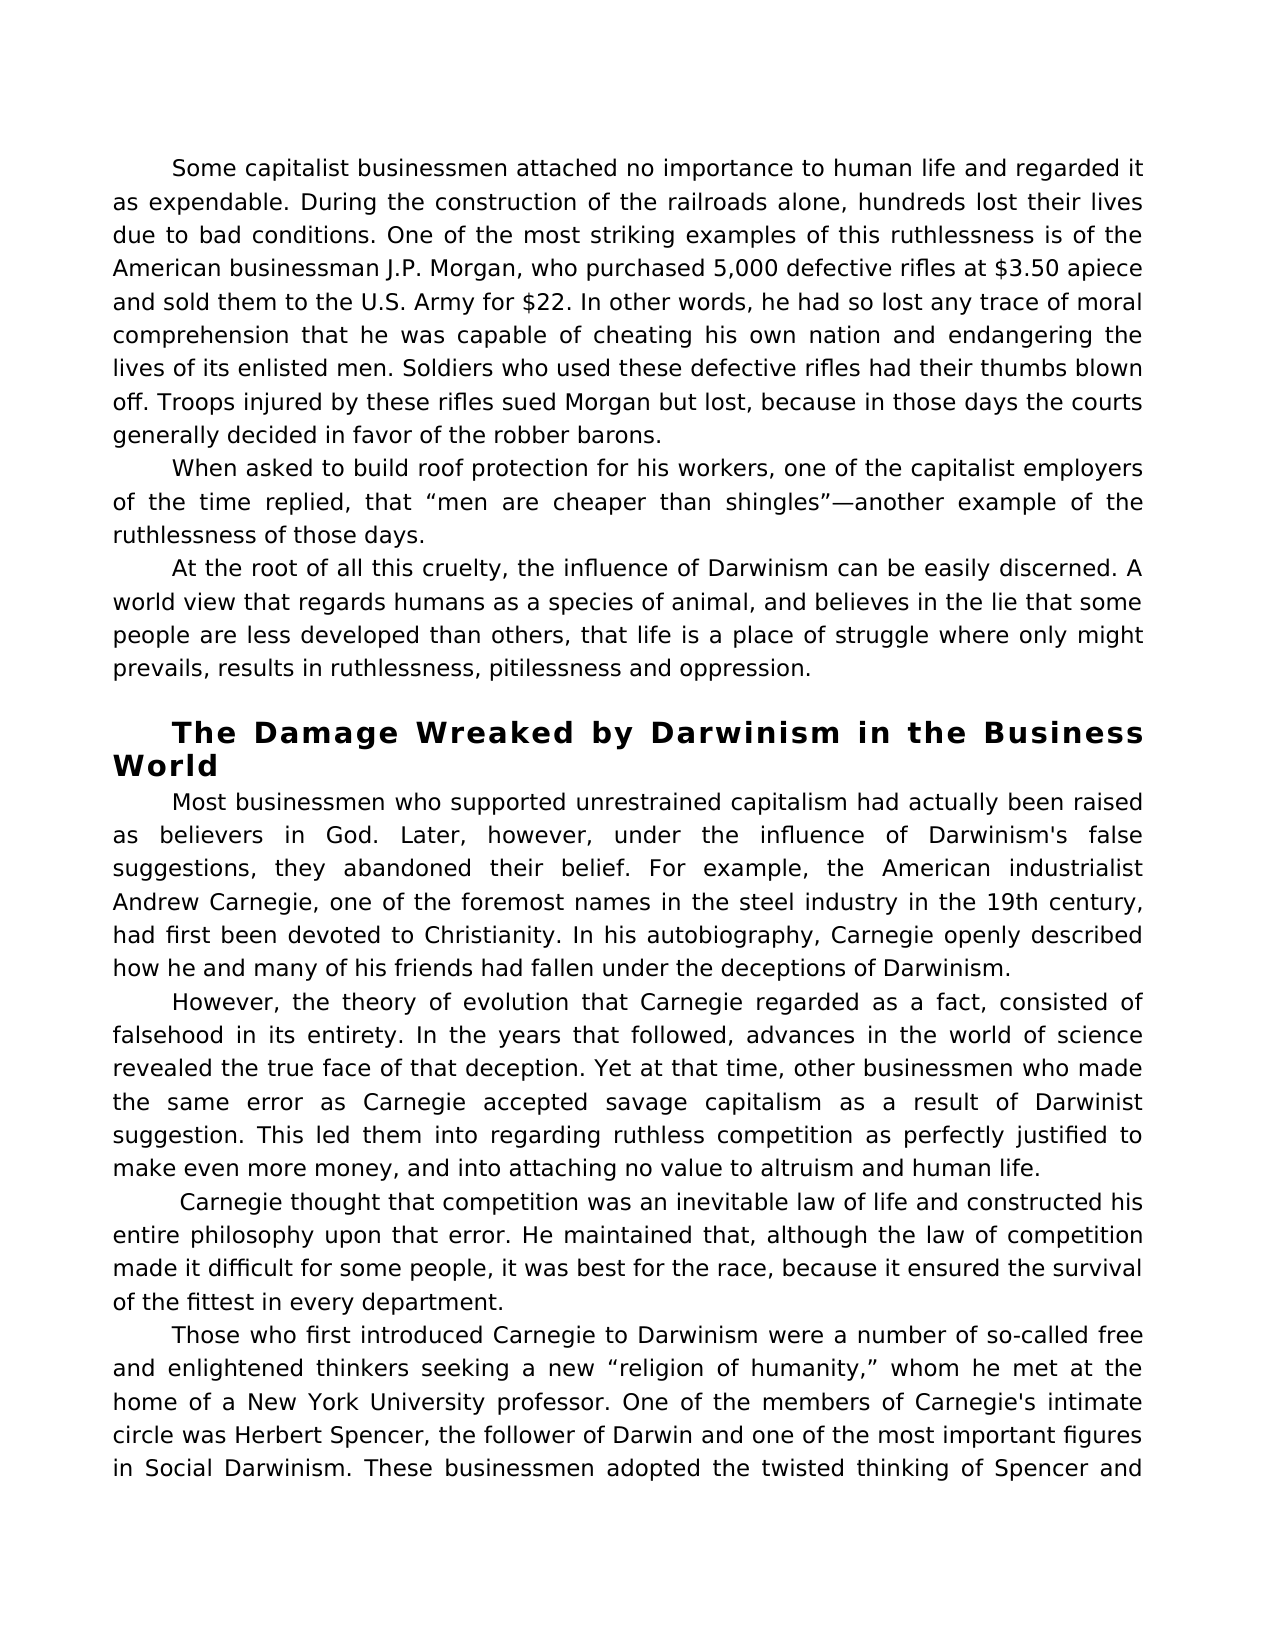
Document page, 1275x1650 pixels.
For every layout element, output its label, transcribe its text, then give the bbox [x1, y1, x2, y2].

text When asked to build roof protection for his workers, one of the capitalist employers of the time replied, that “men are cheaper than shingles”—another example of the ruthlessness of those days. [112, 450, 1145, 550]
text Carnegie thought that competition was an inevitable law of life and constructed his entire philosophy upon that error. He maintained that, although the law of competition made it difficult for some people, it was best for the race, because it ensured the survival of the fittest in every department. [112, 1183, 1145, 1317]
text Most businessmen who supported unrestrained capitalism had actually been raised as believers in God. Later, however, under the influence of Darwinism's false suggestions, they abandoned their belief. For example, the American industrialist Andrew Carnegie, one of the foremost names in the steel industry in the 19th century, had first been devoted to Christianity. In his autobiography, Carnegie openly described how he and many of his friends had fallen under the deceptions of Darwinism. [112, 783, 1145, 983]
text However, the theory of evolution that Carnegie regarded as a fact, consisted of falsehood in its entirety. In the years that followed, advances in the world of science revealed the true face of that deception. Yet at that time, other businessmen who made the same error as Carnegie accepted savage capitalism as a result of Darwinist suggestion. This led them into regarding ruthless competition as perfectly justified to make even more money, and into attaching no value to altruism and human life. [112, 983, 1145, 1183]
text Those who first introduced Carnegie to Darwinism were a number of so-called free and enlightened thinkers seeking a new “religion of humanity,” whom he met at the home of a New York University professor. One of the members of Carnegie's intimate circle was Herbert Spencer, the follower of Darwin and one of the most important figures in Social Darwinism. These businessmen adopted the twisted thinking of Spencer and [112, 1317, 1145, 1483]
text At the root of all this cruelty, the influence of Darwinism can be easily discerned. A world view that regards humans as a species of animal, and believes in the lie that some people are less developed than others, that life is a place of struggle where only might prevails, results in ruthlessness, pitilessness and oppression. [112, 550, 1145, 683]
text The Damage Wreaked by Darwinism in the Business World [112, 717, 1145, 783]
text Some capitalist businessmen attached no importance to human life and regarded it as expendable. During the construction of the railroads alone, hundreds lost their lives due to bad conditions. One of the most striking examples of this ruthlessness is of the American businessman J.P. Morgan, who purchased 5,000 defective rifles at $3.50 apiece and sold them to the U.S. Army for $22. In other words, he had so lost any trace of moral comprehension that he was capable of cheating his own nation and endangering the lives of its enlisted men. Soldiers who used these defective rifles had their thumbs blown off. Troops injured by these rifles sued Morgan but lost, because in those days the courts generally decided in favor of the robber barons. [112, 150, 1145, 450]
